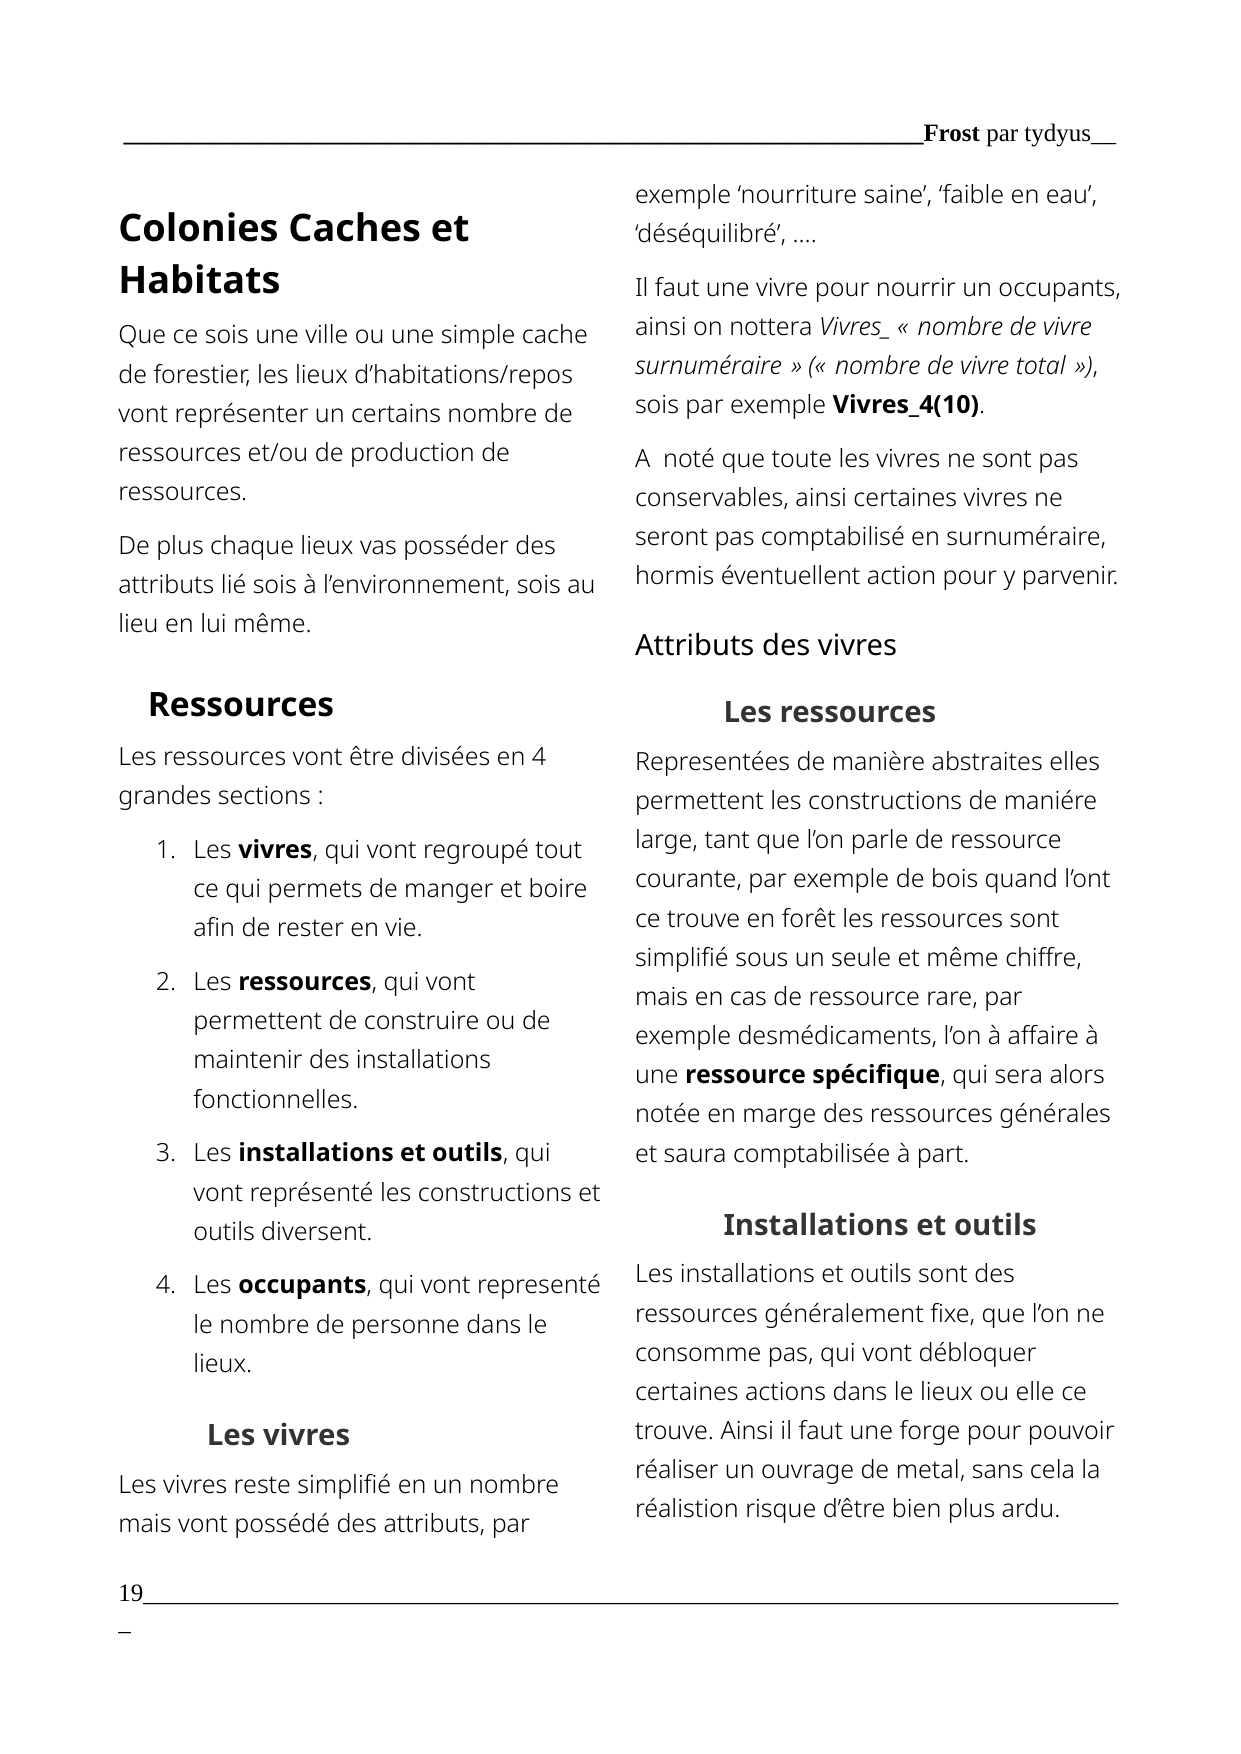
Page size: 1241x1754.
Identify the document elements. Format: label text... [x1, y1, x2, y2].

list Les installations et outils, qui vont représenté les constructions et outils diversent. [156, 1135, 605, 1247]
text Les ressources vont être divisées en 4 grandes sections : [118, 739, 605, 812]
list Les ressources, qui vont permettent de construire ou de maintenir des installations fonctionnelles. [156, 964, 605, 1115]
list Les occupants, qui vont representé le nombre de personne dans le lieux. [156, 1267, 605, 1379]
list Les vivres, qui vont regroupé tout ce qui permets de manger et boire afin de rester en vie. [156, 832, 605, 944]
text Les installations et outils sont des ressources généralement fixe, que l’on ne consomme pas, qui vont débloquer certaines actions dans le lieux ou elle ce trouve. Ainsi il faut une forge pour pouvoir réaliser un ouvrage de metal, sans cela la réalistion risque d’être bien plus ardu. [635, 1256, 1122, 1525]
subtitle Installations et outils [723, 1203, 1122, 1243]
text De plus chaque lieux vas posséder des attributs lié sois à l’environnement, sois au lieu en lui même. [118, 528, 605, 640]
subtitle Les vivres [207, 1414, 605, 1454]
text Que ce sois une ville ou une simple cache de forestier, les lieux d’habitations/repos vont représenter un certains nombre de ressources et/ou de production de ressources. [118, 317, 605, 508]
text Representées de manière abstraites elles permettent les constructions de maniére large, tant que l’on parle de ressource courante, par exemple de bois quand l’ont ce trouve en forêt les ressources sont simplifié sous un seule et même chiffre, mais en cas de ressource rare, par exemple desmédicaments, l’on à affaire à une ressource spécifique, qui sera alors notée en marge des ressources générales et saura comptabilisée à part. [635, 743, 1122, 1169]
text Il faut une vivre pour nourrir un occupants, ainsi on nottera Vivres_ « nombre de vivre surnuméraire » (« nombre de vivre total »), sois par exemple Vivres_4(10). [635, 269, 1122, 421]
subtitle Les ressources [723, 691, 1122, 731]
subtitle Ressources [148, 681, 605, 726]
text exemple ‘nourriture saine’, ‘faible en eau’, ‘déséquilibré’, .... [635, 176, 1122, 249]
subtitle Colonies Caches et Habitats [118, 201, 605, 305]
text Les vivres reste simplifié en un nombre mais vont possédé des attributs, par [118, 1466, 605, 1539]
subtitle Attributs des vivres [635, 624, 1122, 664]
text A noté que toute les vivres ne sont pas conservables, ainsi certaines vivres ne seront pas comptabilisé en surnuméraire, hormis éventuellent action pour y parvenir. [635, 441, 1122, 592]
